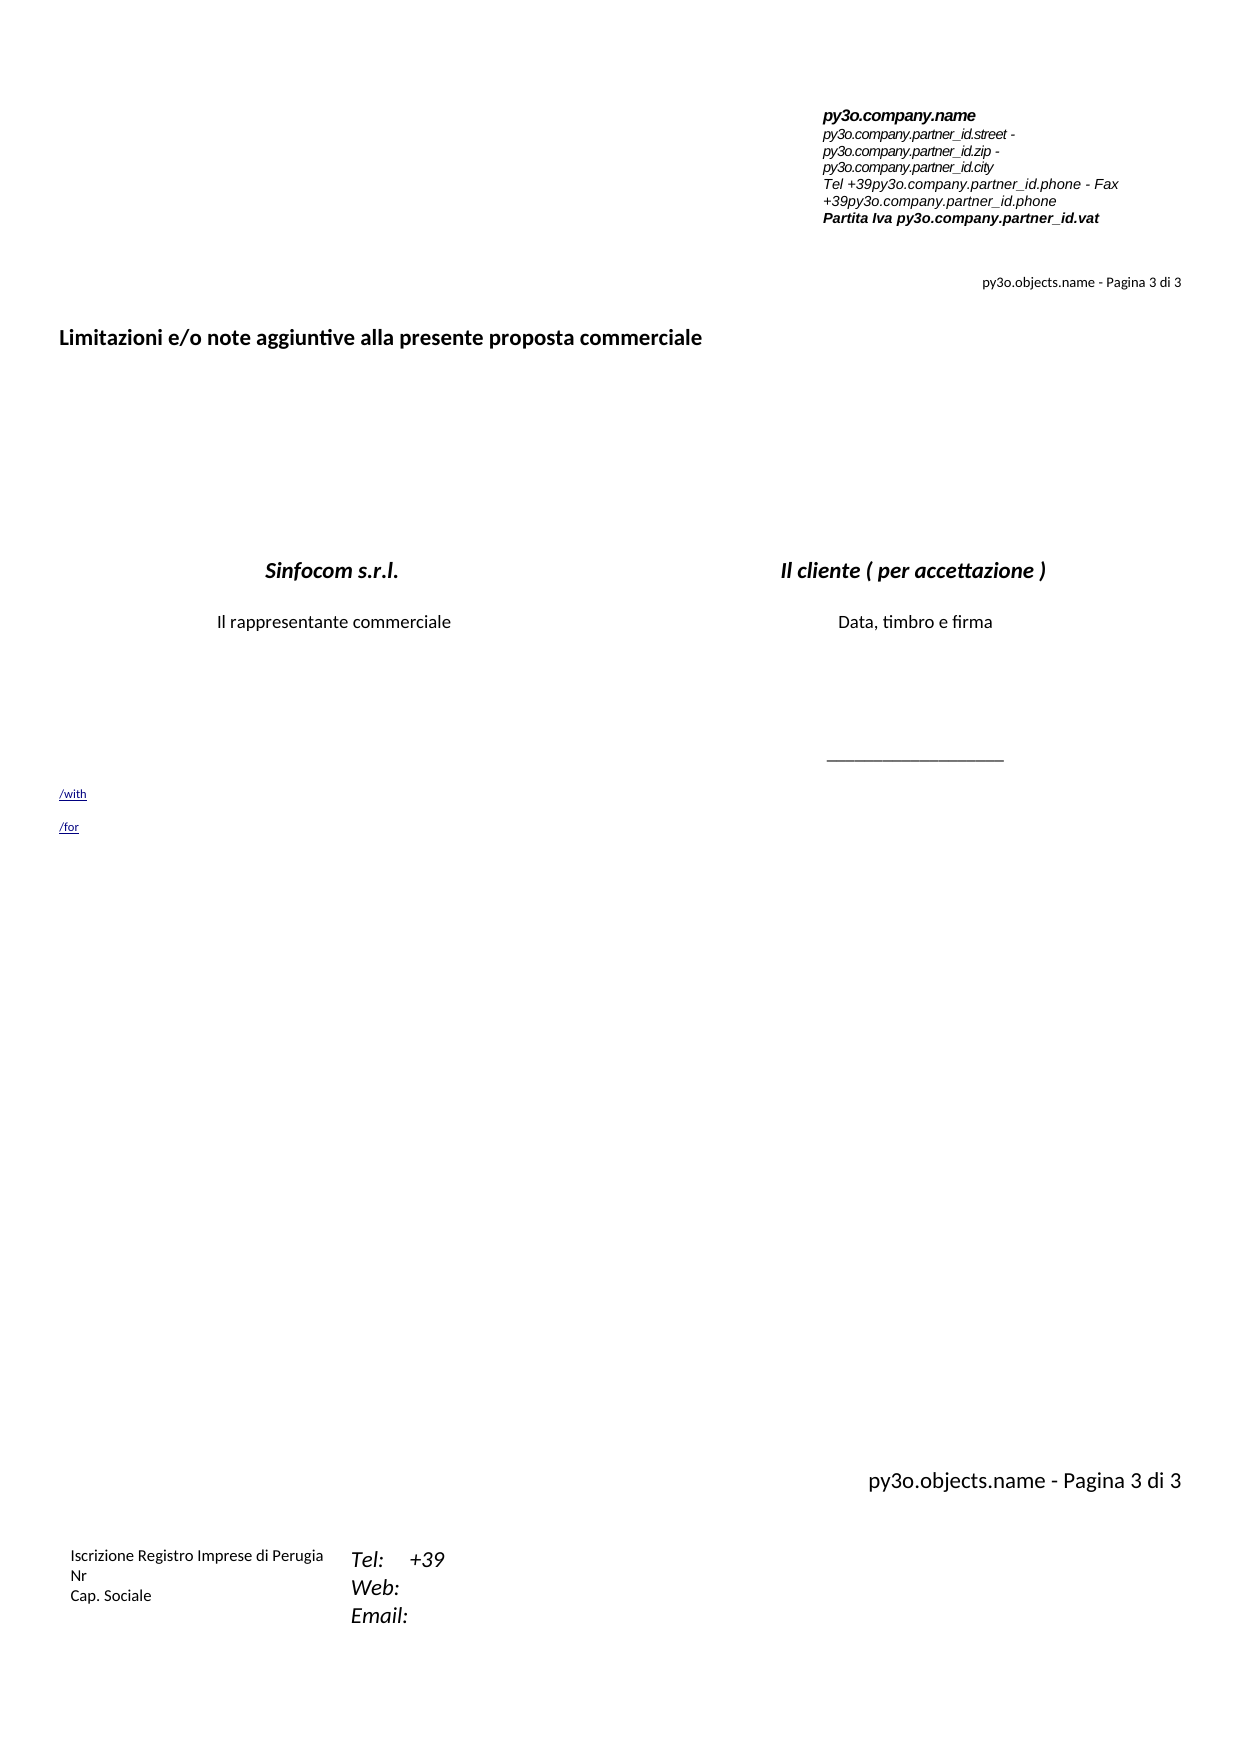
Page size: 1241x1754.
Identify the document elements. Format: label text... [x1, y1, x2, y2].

text /with [59, 787, 1181, 802]
table_cell [496, 653, 620, 787]
table_cell [1122, 653, 1181, 787]
text </if> [59, 441, 1180, 468]
text <o.additional_text_3> [59, 382, 1180, 410]
table_cell [620, 653, 708, 787]
table_header [59, 550, 171, 604]
table_cell Data, timbro e firma [709, 604, 1122, 653]
table_header [1122, 550, 1181, 604]
table_header Sinfocom s.r.l. [171, 550, 496, 604]
table_cell [620, 604, 708, 653]
table_cell ___________________ [709, 653, 1122, 787]
text Limitazioni e/o note aggiuntive alla presente proposta commerciale [59, 323, 1180, 351]
table_cell [1122, 604, 1181, 653]
table_cell [496, 604, 620, 653]
table_cell [59, 653, 171, 787]
text /for [59, 819, 1180, 835]
table_cell Il rappresentante commerciale [171, 604, 496, 653]
table_cell [59, 604, 171, 653]
table_cell <o.user_id.name or ''> [171, 653, 496, 787]
table_header [620, 550, 708, 604]
table_header Il cliente ( per accettazione ) [709, 550, 1122, 604]
table_header [496, 550, 620, 604]
